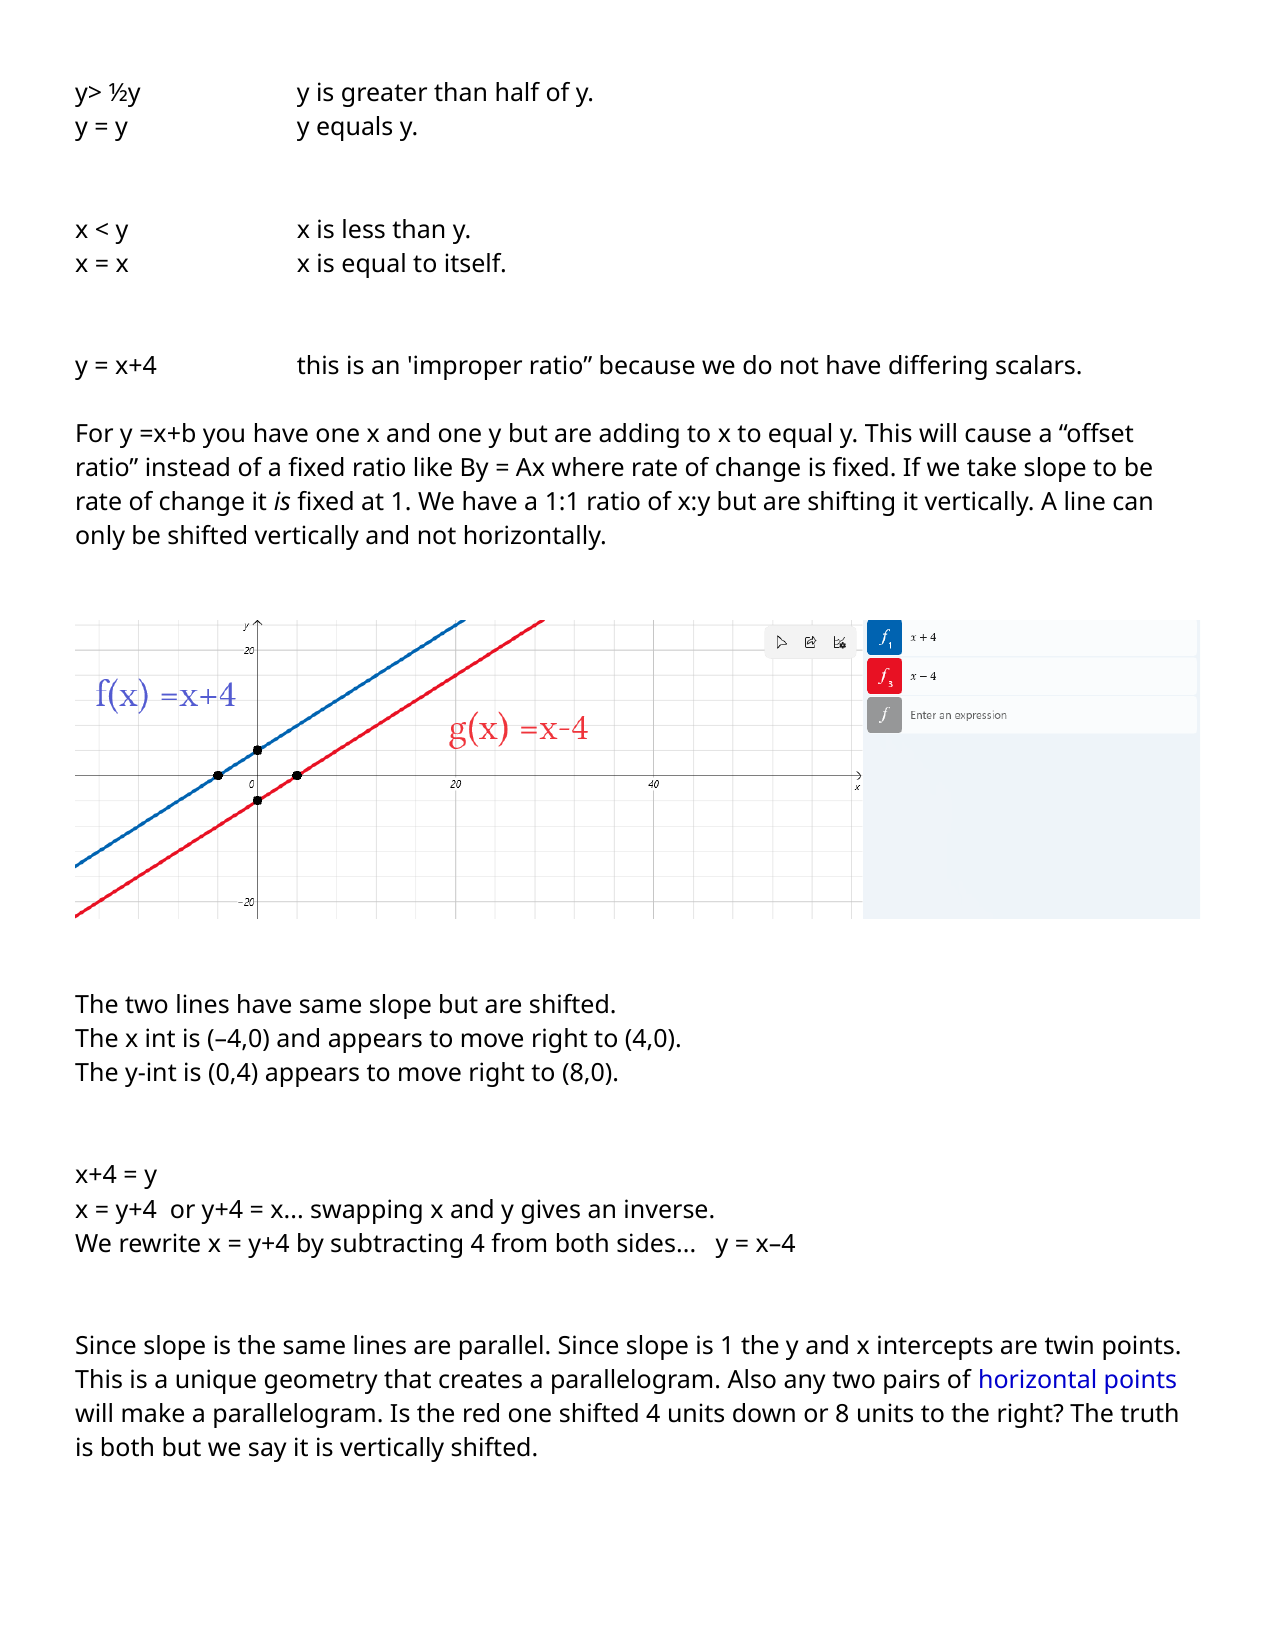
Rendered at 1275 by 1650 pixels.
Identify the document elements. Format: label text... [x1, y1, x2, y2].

text y> ½y y is greater than half of y. [75, 75, 1200, 109]
text x < y x is less than y. [75, 211, 1200, 245]
text For y =x+b you have one x and one y but are adding to x to equal y. This will cause a “offset ratio” instead of a fixed ratio like By = Ax where rate of change is fixed. If we take slope to be rate of change it is fixed at 1. We have a 1:1 ratio of x:y but are shifting it vertically. A line can only be shifted vertically and not horizontally. [75, 416, 1200, 552]
text The x int is (–4,0) and appears to move right to (4,0). [75, 1021, 1200, 1055]
text x = y+4 or y+4 = x... swapping x and y gives an inverse. [75, 1191, 1200, 1225]
text The two lines have same slope but are shifted. [75, 987, 1200, 1021]
text The y-int is (0,4) appears to move right to (8,0). [75, 1055, 1200, 1089]
picture [75, 620, 1200, 919]
text x+4 = y [75, 1157, 1200, 1191]
text y = y y equals y. [75, 109, 1200, 143]
text x = x x is equal to itself. [75, 245, 1200, 279]
text We rewrite x = y+4 by subtracting 4 from both sides... y = x–4 [75, 1225, 1200, 1259]
text Since slope is the same lines are parallel. Since slope is 1 the y and x intercepts are twin points. This is a unique geometry that creates a parallelogram. Also any two pairs of horizontal points will make a parallelogram. Is the red one shifted 4 units down or 8 units to the right? The truth is both but we say it is vertically shifted. [75, 1327, 1200, 1464]
text y = x+4 this is an 'improper ratio” because we do not have differing scalars. [75, 347, 1200, 382]
